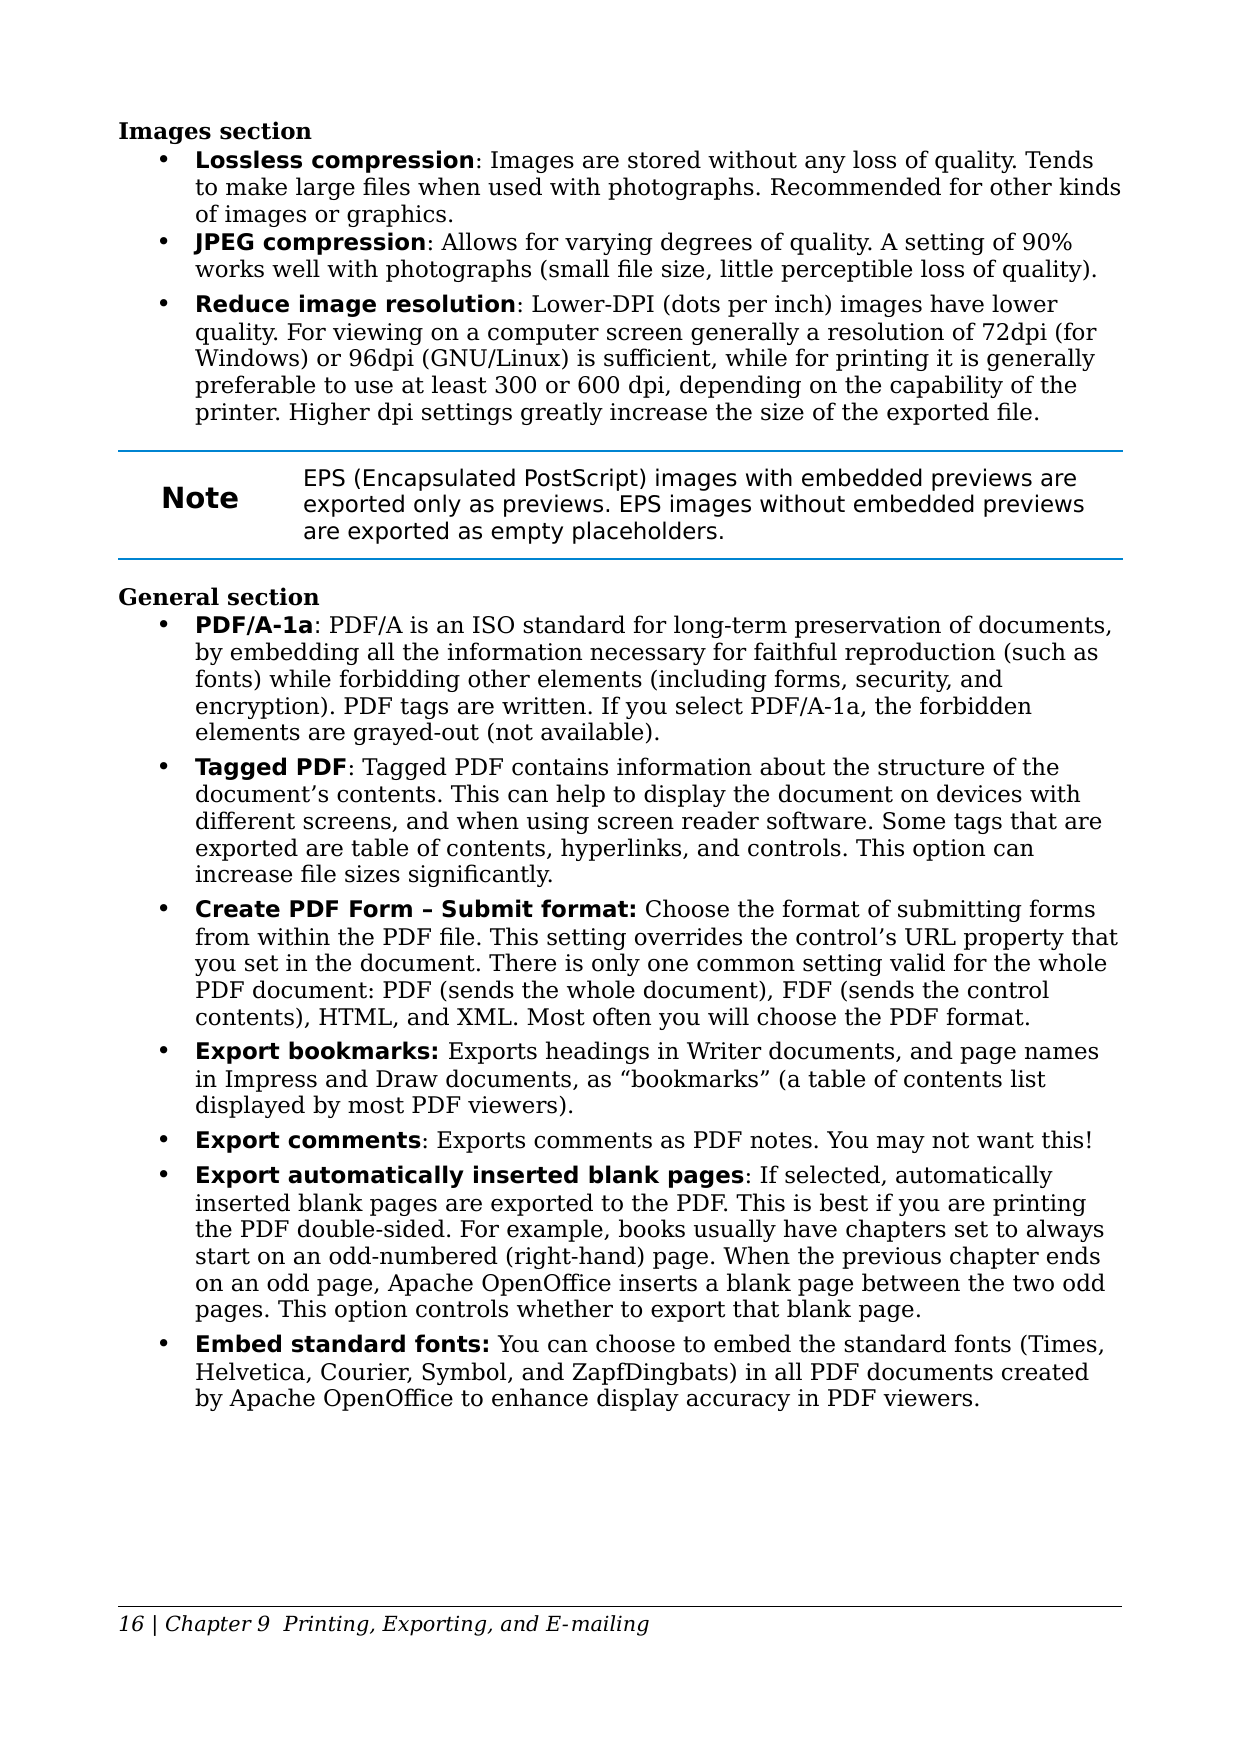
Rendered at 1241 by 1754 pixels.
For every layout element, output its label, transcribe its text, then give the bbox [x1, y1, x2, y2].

list Embed standard fonts: You can choose to embed the standard fonts (Times, Helvetica, Courier, Symbol, and ZapfDingbats) in all PDF documents created by Apache OpenOffice to enhance display accuracy in PDF viewers. [156, 1329, 1122, 1412]
text Images section [118, 118, 1122, 145]
list PDF/A-1a: PDF/A is an ISO standard for long-term preservation of documents, by embedding all the information necessary for faithful reproduction (such as fonts) while forbidding other elements (including forms, security, and encryption). PDF tags are written. If you select PDF/A-1a, the forbidden elements are grayed-out (not available). [156, 610, 1122, 746]
list Export bookmarks: Exports headings in Writer documents, and page names in Impress and Draw documents, as “bookmarks” (a table of contents list displayed by most PDF viewers). [156, 1037, 1122, 1119]
list Export automatically inserted blank pages: If selected, automatically inserted blank pages are exported to the PDF. This is best if you are printing the PDF double-sided. For example, books usually have chapters set to always start on an odd-numbered (right-hand) page. When the previous chapter ends on an odd page, Apache OpenOffice inserts a blank page between the two odd pages. This option controls whether to export that blank page. [156, 1161, 1122, 1323]
list Tagged PDF: Tagged PDF contains information about the structure of the document’s contents. This can help to display the document on devices with different screens, and when using screen reader software. Some tags that are exported are table of contents, hyperlinks, and controls. This option can increase file sizes significantly. [156, 752, 1122, 888]
text General section [118, 583, 1122, 610]
table_header Note [118, 452, 281, 558]
list Reduce image resolution: Lower-DPI (dots per inch) images have lower quality. For viewing on a computer screen generally a resolution of 72dpi (for Windows) or 96dpi (GNU/Linux) is sufficient, while for printing it is generally preferable to use at least 300 or 600 dpi, depending on the capability of the printer. Higher dpi settings greatly increase the size of the exported file. [156, 289, 1122, 425]
list Create PDF Form – Submit format: Choose the format of submitting forms from within the PDF file. This setting overrides the control’s URL property that you set in the document. There is only one common setting valid for the whole PDF document: PDF (sends the whole document), FDF (sends the control contents), HTML, and XML. Most often you will choose the PDF format. [156, 894, 1122, 1030]
list Lossless compression: Images are stored without any loss of quality. Tends to make large files when used with photographs. Recommended for other kinds of images or graphics. [156, 145, 1122, 227]
list JPEG compression: Allows for varying degrees of quality. A setting of 90% works well with photographs (small file size, little perceptible loss of quality). [156, 227, 1122, 283]
list Export comments: Exports comments as PDF notes. You may not want this! [156, 1125, 1122, 1154]
table_header EPS (Encapsulated PostScript) images with embedded previews are exported only as previews. EPS images without embedded previews are exported as empty placeholders. [281, 452, 1122, 558]
